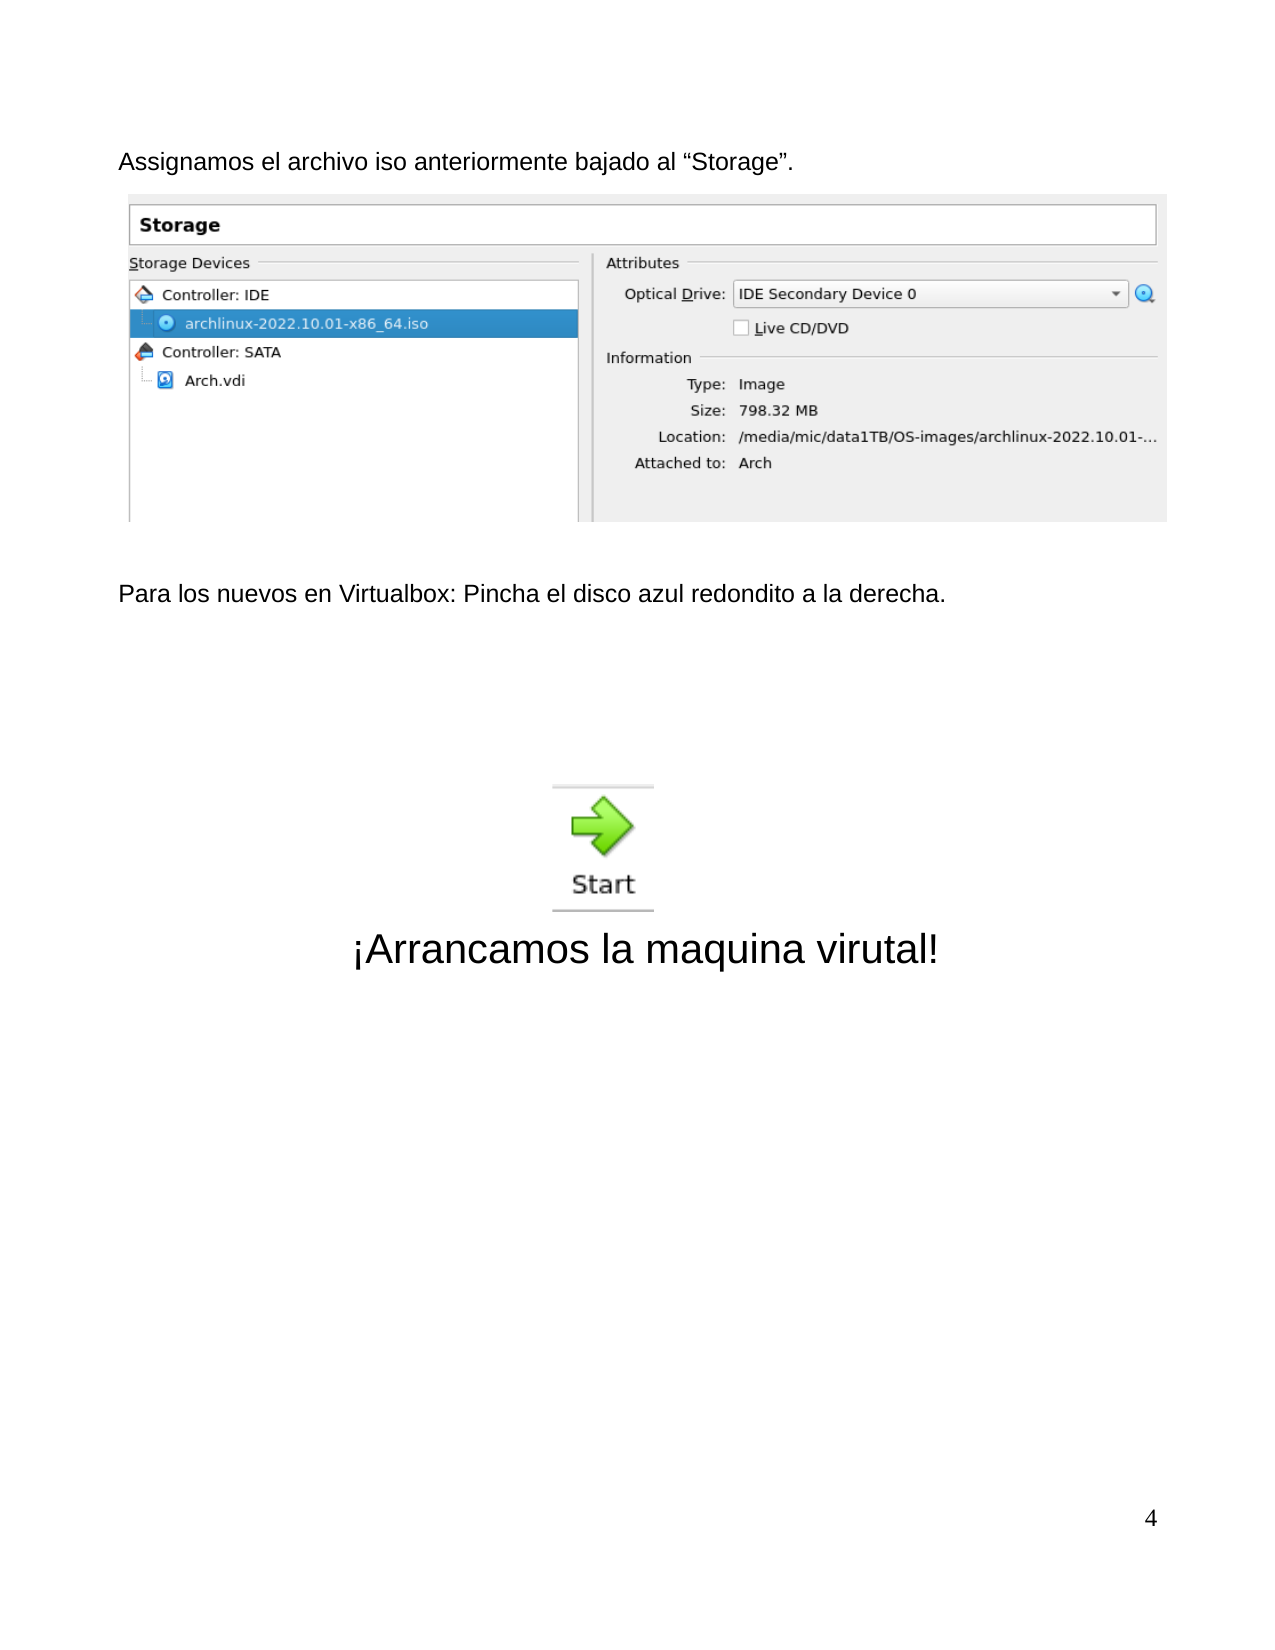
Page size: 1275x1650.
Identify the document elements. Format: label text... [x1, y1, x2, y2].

picture [552, 784, 654, 912]
picture [128, 194, 1167, 522]
text Para los nuevos en Virtualbox: Pincha el disco azul redondito a la derecha. [118, 579, 1157, 608]
text Assignamos el archivo iso anteriormente bajado al “Storage”. [118, 147, 1157, 176]
text ¡Arrancamos la maquina virutal! [118, 924, 1157, 972]
